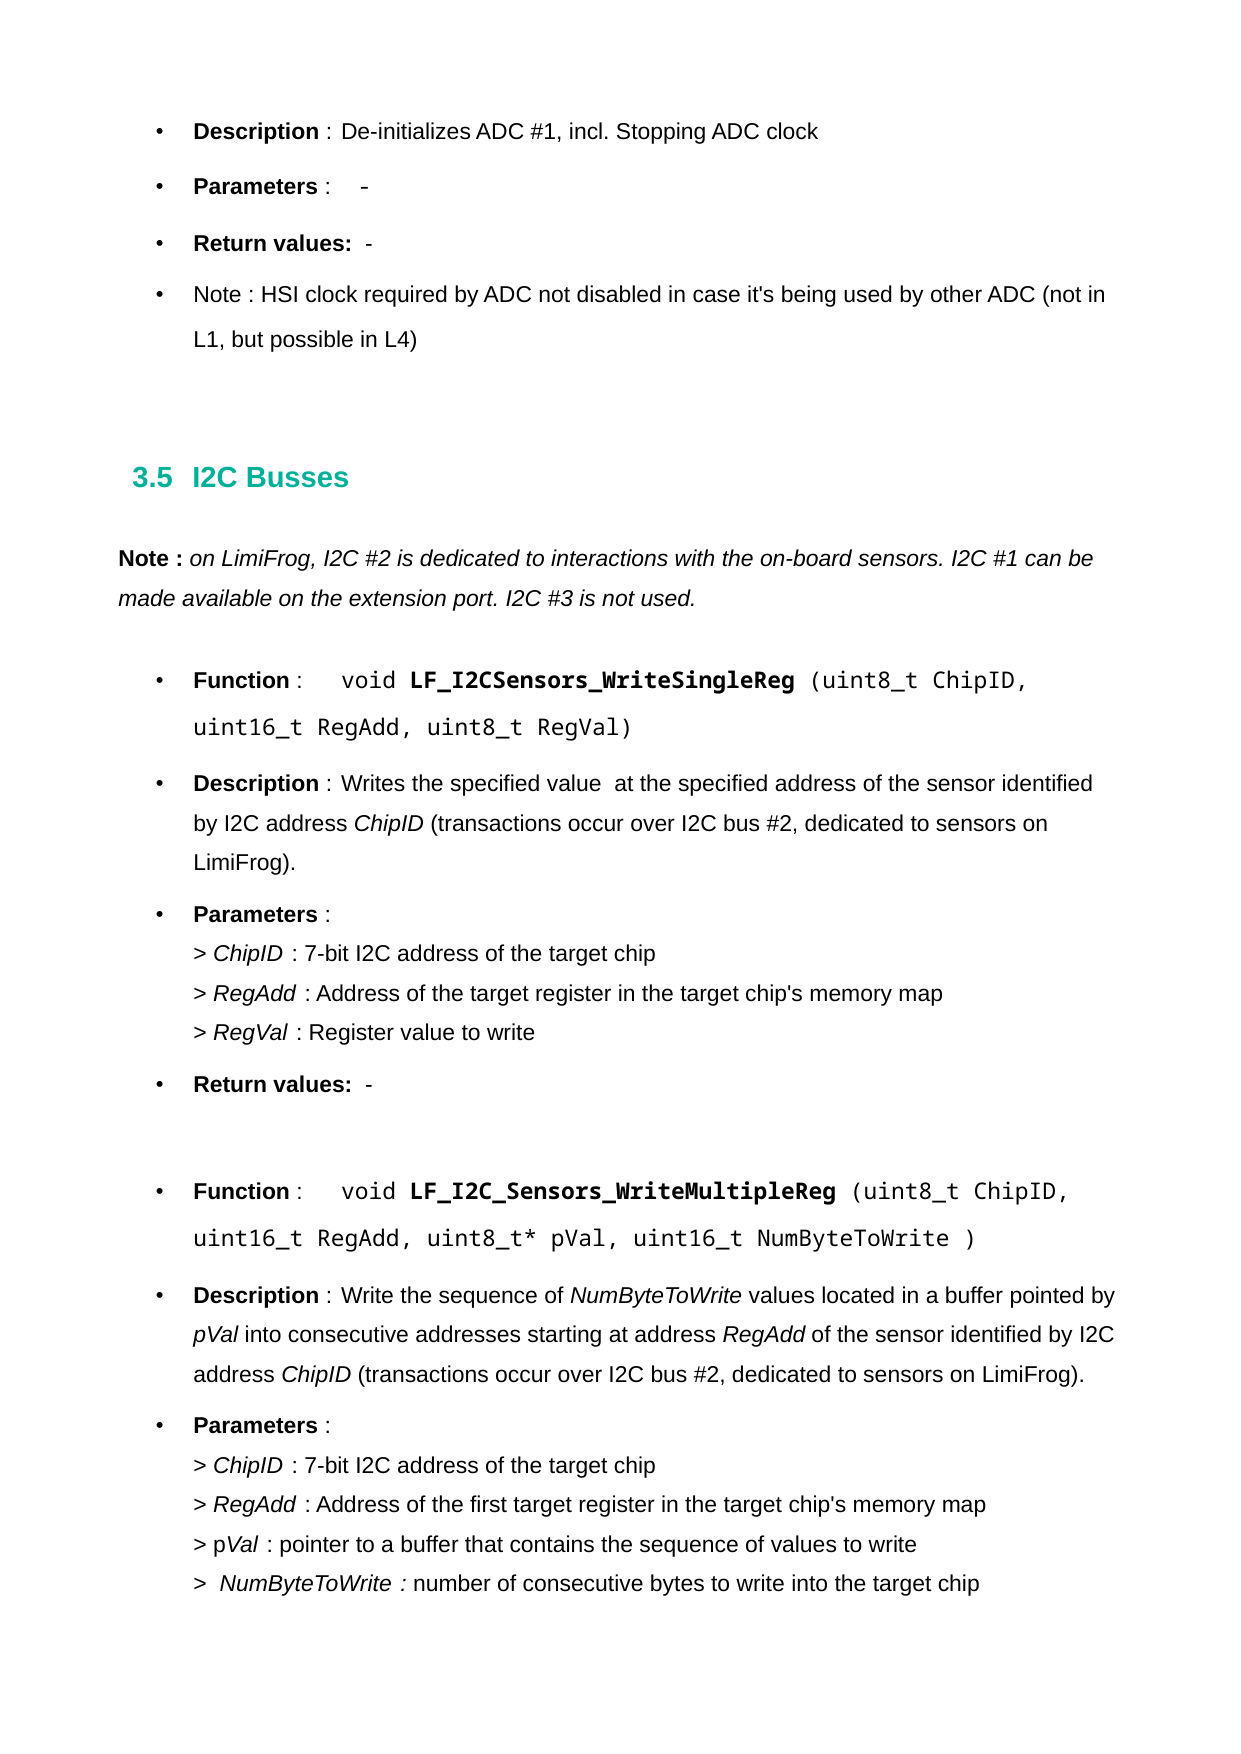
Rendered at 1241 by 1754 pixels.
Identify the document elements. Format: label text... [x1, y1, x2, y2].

text Note : on LimiFrog, I2C #2 is dedicated to interactions with the on-board sensors. I2C #1 can be made available on the extension port. I2C #3 is not used. [118, 545, 1122, 611]
list Parameters : - [156, 170, 1122, 201]
list Description : Writes the specified value at the specified address of the sensor identified by I2C address ChipID (transactions occur over I2C bus #2, dedicated to sensors on LimiFrog). [156, 770, 1122, 875]
list Parameters : > ChipID : 7-bit I2C address of the target chip > RegAdd : Address of the target register in the target chip's memory map > RegVal : Register value to write [156, 901, 1122, 1046]
subtitle I2C Busses [132, 460, 1122, 493]
list Description : De-initializes ADC #1, incl. Stopping ADC clock [156, 118, 1122, 144]
list Note : HSI clock required by ADC not disabled in case it's being used by other ADC (not in L1, but possible in L4) [156, 281, 1122, 355]
list Function : void LF_I2CSensors_WriteSingleReg (uint8_t ChipID, uint16_t RegAdd, uint8_t RegVal) [156, 664, 1122, 742]
list Parameters : > ChipID : 7-bit I2C address of the target chip > RegAdd : Address of the first target register in the target chip's memory map > pVal : pointer to a buffer that contains the sequence of values to write > NumByteToWrite : number of consecutive bytes to write into the target chip [156, 1412, 1122, 1597]
list Function : void LF_I2C_Sensors_WriteMultipleReg (uint8_t ChipID, uint16_t RegAdd, uint8_t* pVal, uint16_t NumByteToWrite ) [156, 1175, 1122, 1253]
list Description : Write the sequence of NumByteToWrite values located in a buffer pointed by pVal into consecutive addresses starting at address RegAdd of the sensor identified by I2C address ChipID (transactions occur over I2C bus #2, dedicated to sensors on LimiFrog). [156, 1282, 1122, 1387]
list Return values: - [156, 229, 1122, 256]
list Return values: - [156, 1071, 1122, 1098]
